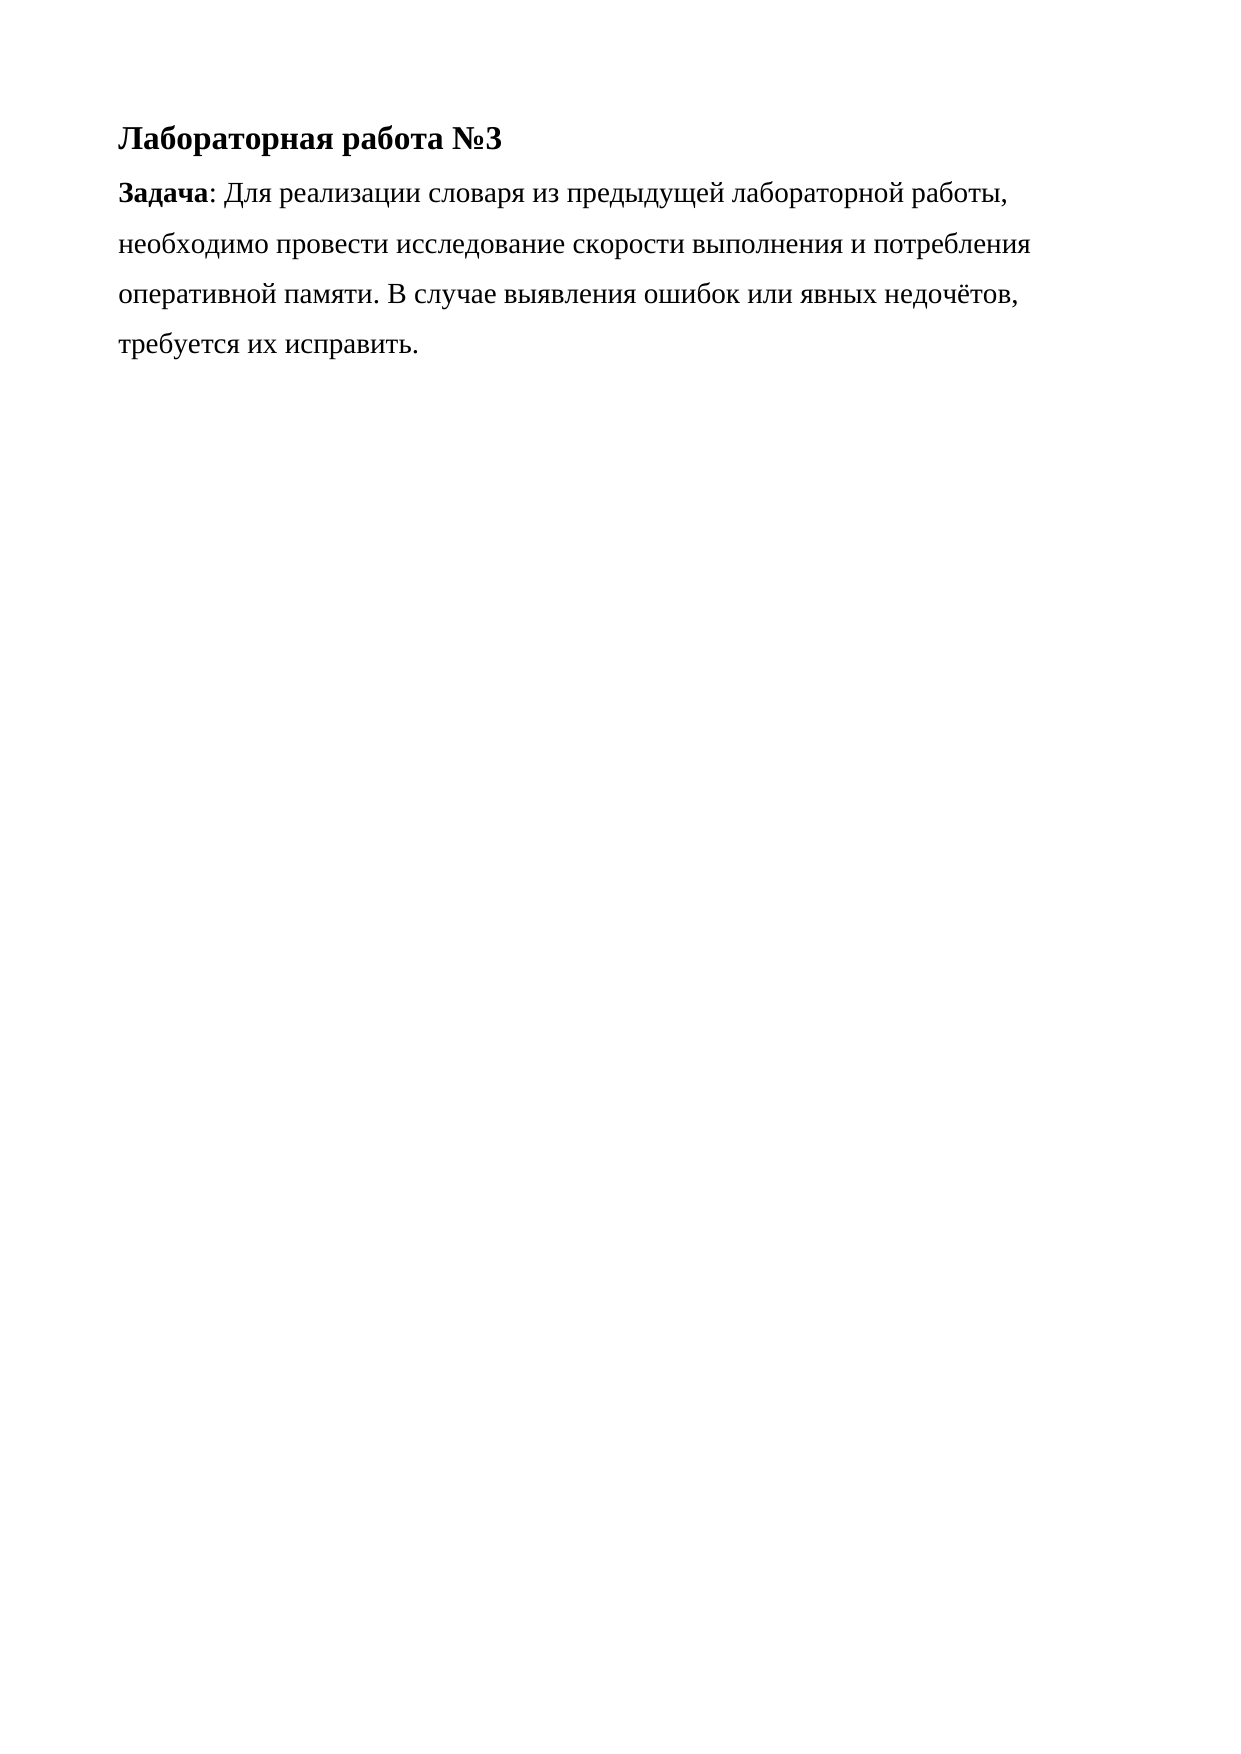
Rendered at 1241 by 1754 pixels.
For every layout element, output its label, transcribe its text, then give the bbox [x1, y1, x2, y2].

text необходимо провести исследование скорости выполнения и потребления [118, 226, 1181, 259]
text Лабораторная работа №3 [118, 118, 1181, 156]
text Задача: Для реализации словаря из предыдущей лабораторной работы, [118, 176, 1181, 209]
text оперативной памяти. В случае выявления ошибок или явных недочётов, [118, 276, 1181, 310]
text требуется их исправить. [118, 327, 1181, 360]
